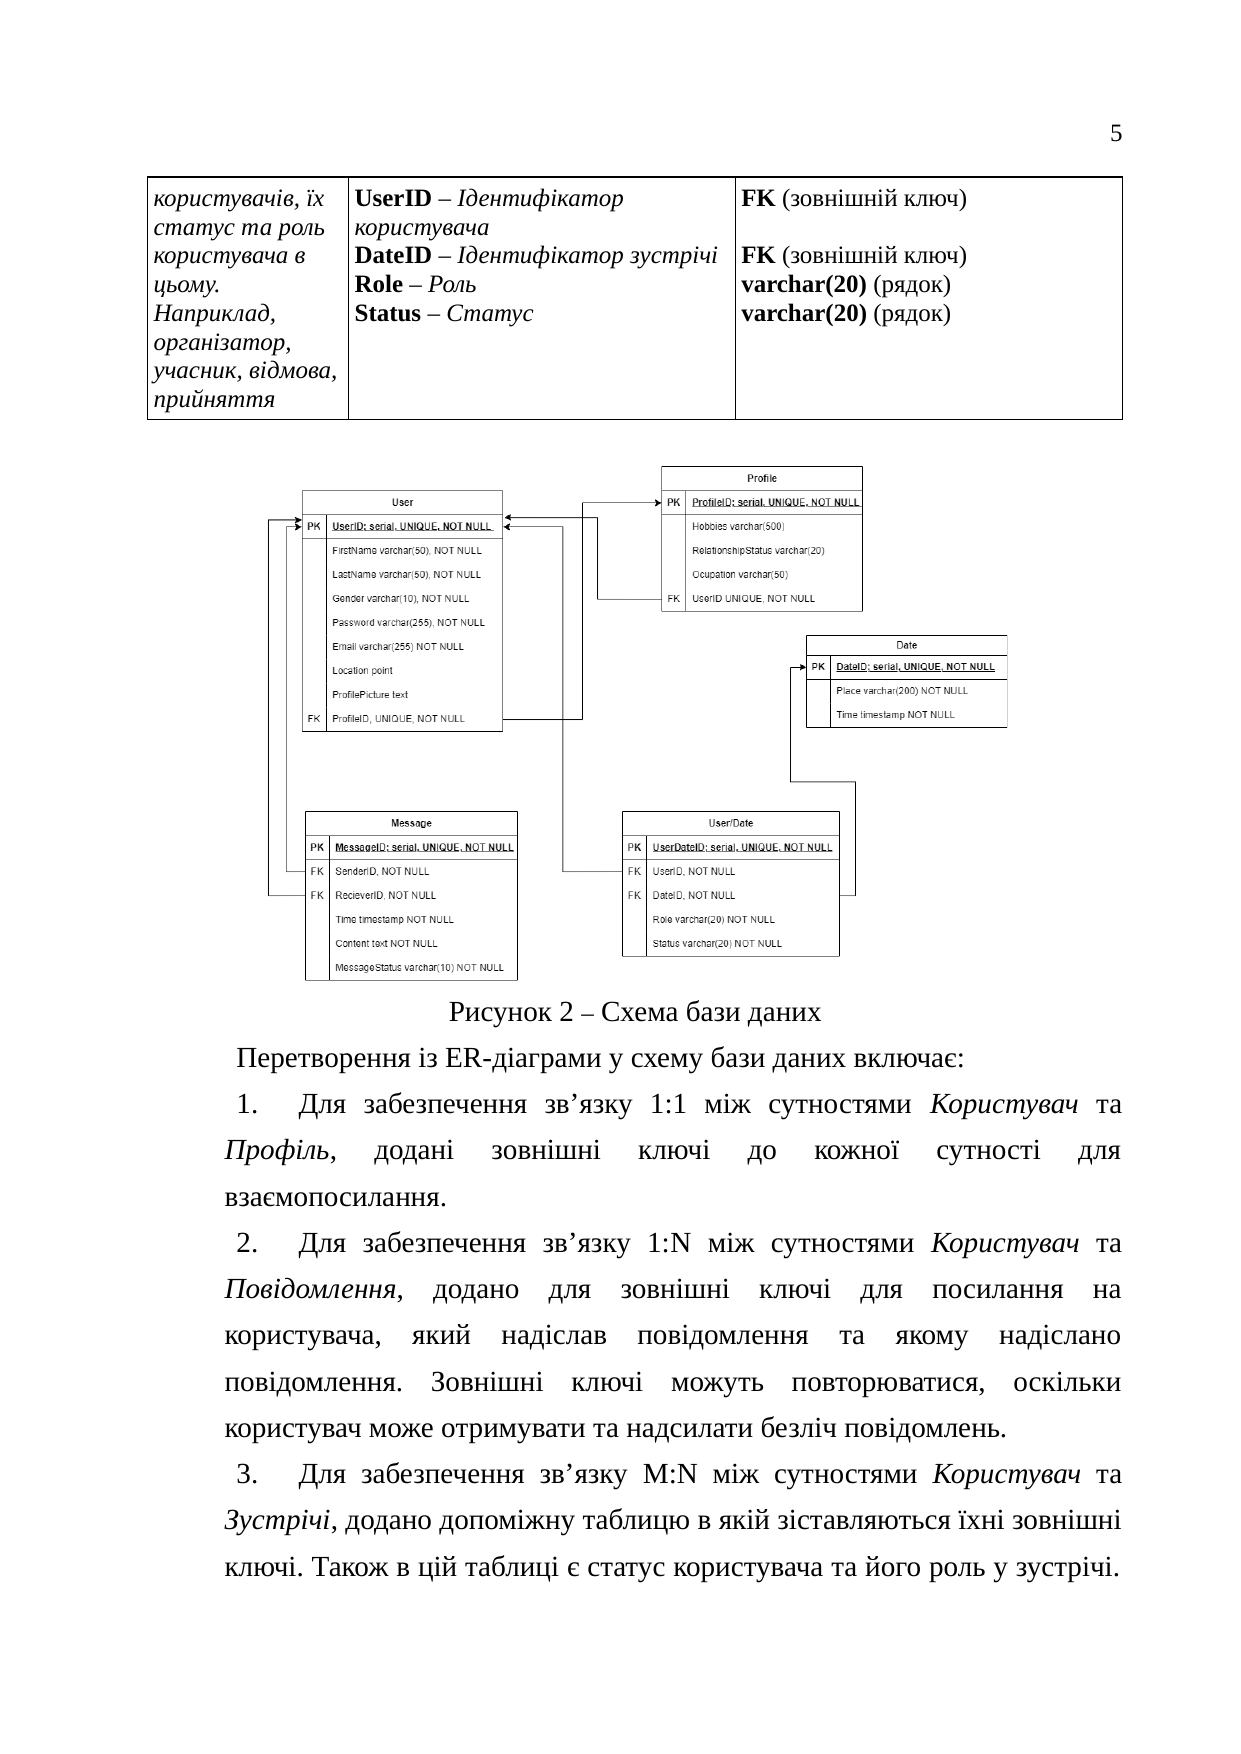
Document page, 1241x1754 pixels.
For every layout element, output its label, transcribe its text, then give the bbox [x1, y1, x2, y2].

list Для забезпечення зв’язку M:N між сутностями Користувач та Зустрічі, додано допоміжну таблицю в якій зіставляються їхні зовнішні ключі. Також в цій таблиці є статус користувача та його роль у зустрічі. [224, 1456, 1122, 1582]
text Перетворення із ER-діаграми у схему бази даних включає: [148, 1040, 1122, 1073]
list Для забезпечення зв’язку 1:1 між сутностями Користувач та Профіль, додані зовнішні ключі до кожної сутності для взаємопосилання. [224, 1086, 1122, 1212]
table_cell UserID – Ідентифікатор користувача DateID – Ідентифікатор зустрічі Role – Роль Status – Статус [349, 178, 735, 419]
list Для забезпечення зв’язку 1:N між сутностями Користувач та Повідомлення, додано для зовнішні ключі для посилання на користувача, який надіслав повідомлення та якому надіслано повідомлення. Зовнішні ключі можуть повторюватися, оскільки користувач може отримувати та надсилати безліч повідомлень. [224, 1225, 1122, 1443]
table_cell FK (зовнішній ключ) FK (зовнішній ключ) varchar(20) (рядок) varchar(20) (рядок) [736, 178, 1122, 419]
text Рисунок 2 ‒ Схема бази даних [148, 994, 1122, 1027]
picture [262, 466, 1008, 981]
table_cell користувачів, їх статус та роль користувача в цьому. Наприклад, організатор, учасник, відмова, прийняття [148, 178, 348, 419]
